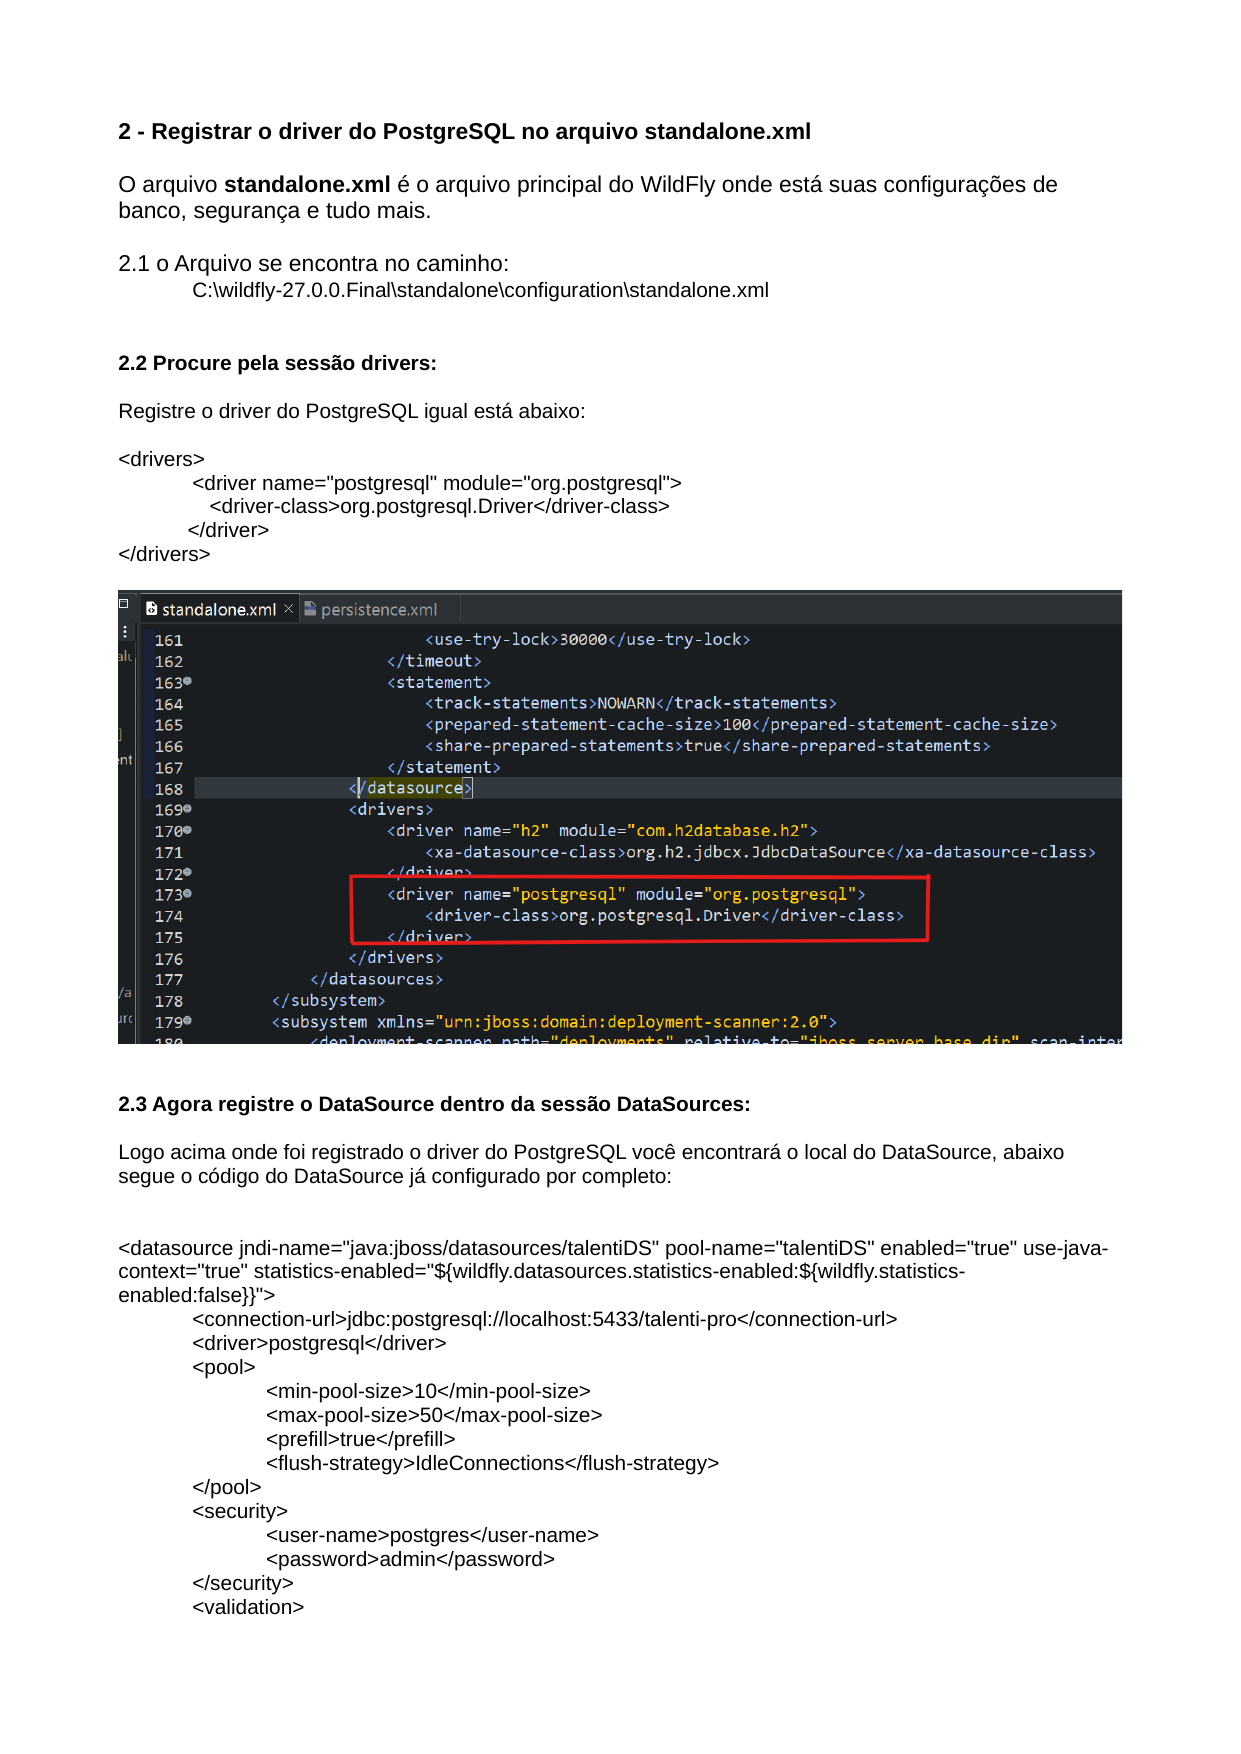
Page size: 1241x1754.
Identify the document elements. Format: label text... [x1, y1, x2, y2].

text <datasource jndi-name="java:jboss/datasources/talentiDS" pool-name="talentiDS" enabled="true" use-java-context="true" statistics-enabled="${wildfly.datasources.statistics-enabled:${wildfly.statistics-enabled:false}}"> <connection-url>jdbc:postgresql://localhost:5433/talenti-pro</connection-url> <driver>postgresql</driver> <pool> <min-pool-size>10</min-pool-size> <max-pool-size>50</max-pool-size> <prefill>true</prefill> <flush-strategy>IdleConnections</flush-strategy> </pool> <security> <user-name>postgres</user-name> <password>admin</password> </security> <validation> [118, 1211, 1122, 1619]
text Registre o driver do PostgreSQL igual está abaixo: [118, 398, 1122, 422]
text 2 - Registrar o driver do PostgreSQL no arquivo standalone.xml [118, 118, 1122, 144]
text 2.2 Procure pela sessão drivers: [118, 351, 1122, 374]
text <driver-class>org.postgresql.Driver</driver-class> [118, 494, 1122, 518]
text Logo acima onde foi registrado o driver do PostgreSQL você encontrará o local do DataSource, abaixo segue o código do DataSource já configurado por completo: [118, 1139, 1122, 1187]
picture [118, 590, 1123, 1044]
text </drivers> [118, 542, 1122, 566]
text 2.1 o Arquivo se encontra no caminho: [118, 250, 1122, 276]
text O arquivo standalone.xml é o arquivo principal do WildFly onde está suas configurações de banco, segurança e tudo mais. [118, 171, 1122, 223]
text 2.3 Agora registre o DataSource dentro da sessão DataSources: [118, 1092, 1122, 1116]
text <drivers> [118, 446, 1122, 470]
text C:\wildfly-27.0.0.Final\standalone\configuration\standalone.xml [118, 276, 1122, 303]
text </driver> [118, 518, 1122, 542]
text <driver name="postgresql" module="org.postgresql"> [118, 470, 1122, 494]
